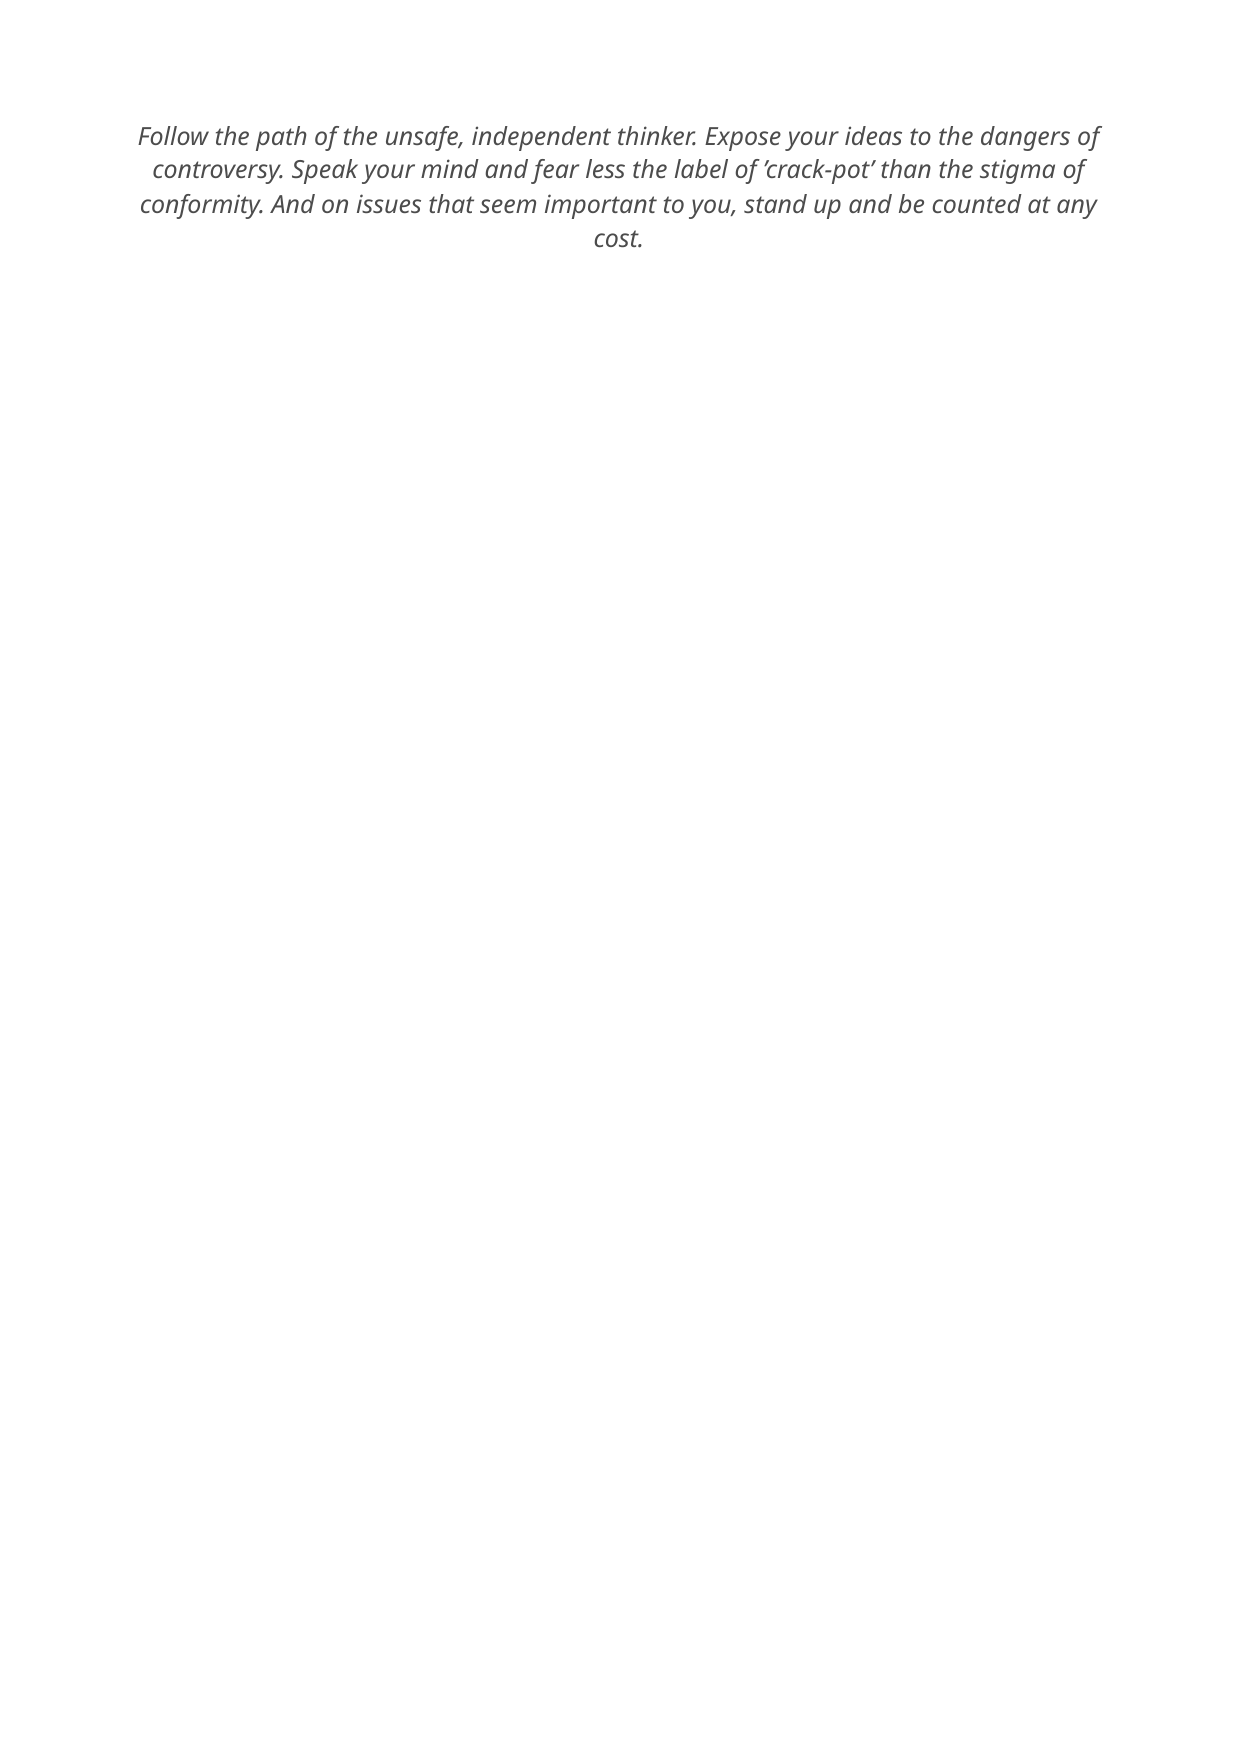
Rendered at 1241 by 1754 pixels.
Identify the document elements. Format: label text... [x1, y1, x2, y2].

text Follow the path of the unsafe, independent thinker. Expose your ideas to the dangers of controversy. Speak your mind and fear less the label of ’crack-pot’ than the stigma of conformity. And on issues that seem important to you, stand up and be counted at any cost. [118, 118, 1122, 254]
